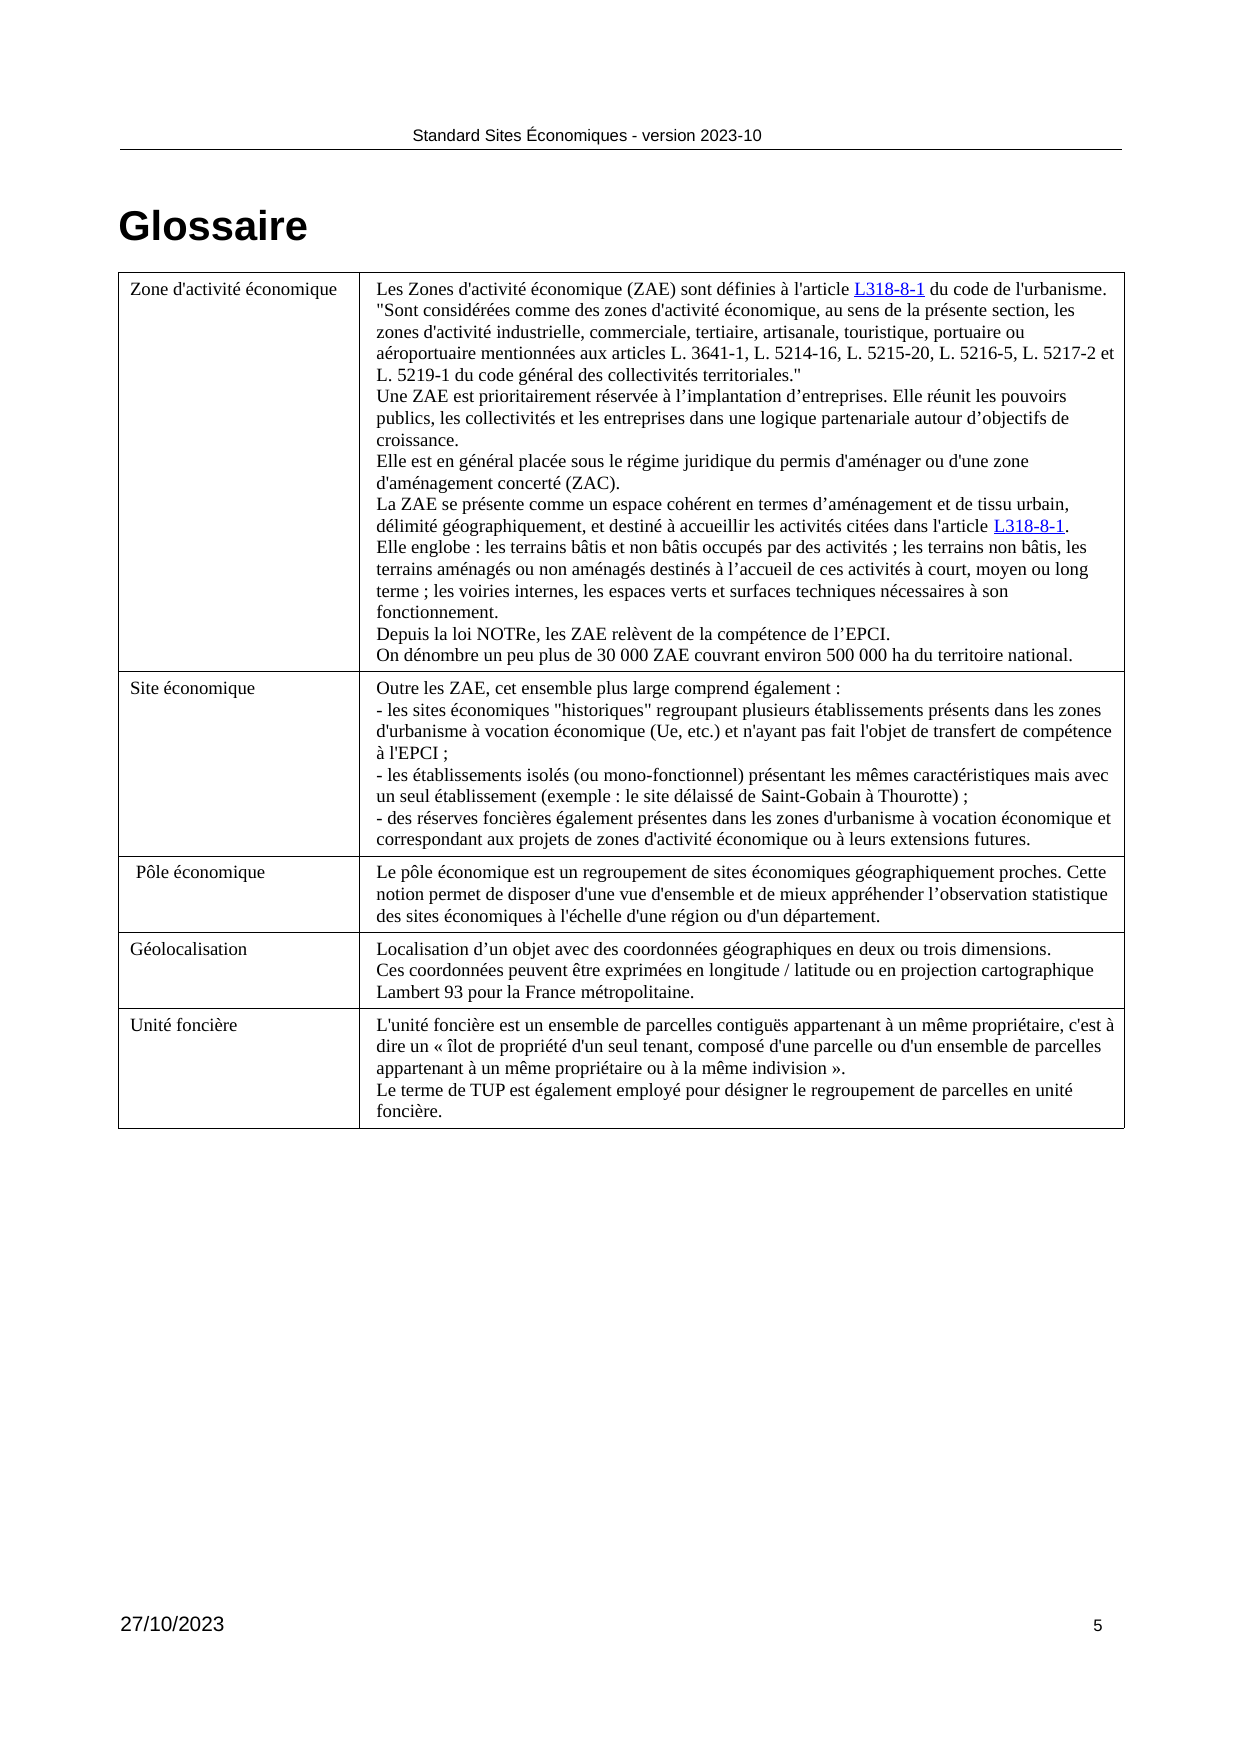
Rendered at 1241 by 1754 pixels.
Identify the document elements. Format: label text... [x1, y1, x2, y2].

table_cell Unité foncière [119, 1009, 359, 1127]
table_cell Le pôle économique est un regroupement de sites économiques géographiquement proches. Cette notion permet de disposer d'une vue d'ensemble et de mieux appréhender l’observation statistique des sites économiques à l'échelle d'une région ou d'un département. [360, 857, 1124, 932]
table_cell Localisation d’un objet avec des coordonnées géographiques en deux ou trois dimensions. Ces coordonnées peuvent être exprimées en longitude / latitude ou en projection cartographique Lambert 93 pour la France métropolitaine. [360, 933, 1124, 1008]
table_cell Pôle économique [119, 857, 359, 932]
table_cell Outre les ZAE, cet ensemble plus large comprend également : - les sites économiques "historiques" regroupant plusieurs établissements présents dans les zones d'urbanisme à vocation économique (Ue, etc.) et n'ayant pas fait l'objet de transfert de compétence à l'EPCI ; - les établissements isolés (ou mono-fonctionnel) présentant les mêmes caractéristiques mais avec un seul établissement (exemple : le site délaissé de Saint-Gobain à Thourotte) ; - des réserves foncières également présentes dans les zones d'urbanisme à vocation économique et correspondant aux projets de zones d'activité économique ou à leurs extensions futures. [360, 672, 1124, 856]
table_cell Géolocalisation [119, 933, 359, 1008]
text Glossaire [118, 202, 1116, 250]
table_header Les Zones d'activité économique (ZAE) sont définies à l'article L318-8-1 du code de l'urbanisme. "Sont considérées comme des zones d'activité économique, au sens de la présente section, les zones d'activité industrielle, commerciale, tertiaire, artisanale, touristique, portuaire ou aéroportuaire mentionnées aux articles L. 3641-1, L. 5214-16, L. 5215-20, L. 5216-5, L. 5217-2 et L. 5219-1 du code général des collectivités territoriales." Une ZAE est prioritairement réservée à l’implantation d’entreprises. Elle réunit les pouvoirs publics, les collectivités et les entreprises dans une logique partenariale autour d’objectifs de croissance. Elle est en général placée sous le régime juridique du permis d'aménager ou d'une zone d'aménagement concerté (ZAC). La ZAE se présente comme un espace cohérent en termes d’aménagement et de tissu urbain, délimité géographiquement, et destiné à accueillir les activités citées dans l'article L318-8-1. Elle englobe : les terrains bâtis et non bâtis occupés par des activités ; les terrains non bâtis, les terrains aménagés ou non aménagés destinés à l’accueil de ces activités à court, moyen ou long terme ; les voiries internes, les espaces verts et surfaces techniques nécessaires à son fonctionnement. Depuis la loi NOTRe, les ZAE relèvent de la compétence de l’EPCI. On dénombre un peu plus de 30 000 ZAE couvrant environ 500 000 ha du territoire national. [360, 273, 1124, 671]
table_cell Site économique [119, 672, 359, 856]
table_cell L'unité foncière est un ensemble de parcelles contiguës appartenant à un même propriétaire, c'est à dire un « îlot de propriété d'un seul tenant, composé d'une parcelle ou d'un ensemble de parcelles appartenant à un même propriétaire ou à la même indivision ». Le terme de TUP est également employé pour désigner le regroupement de parcelles en unité foncière. [360, 1009, 1124, 1127]
table_header Zone d'activité économique [119, 273, 359, 671]
